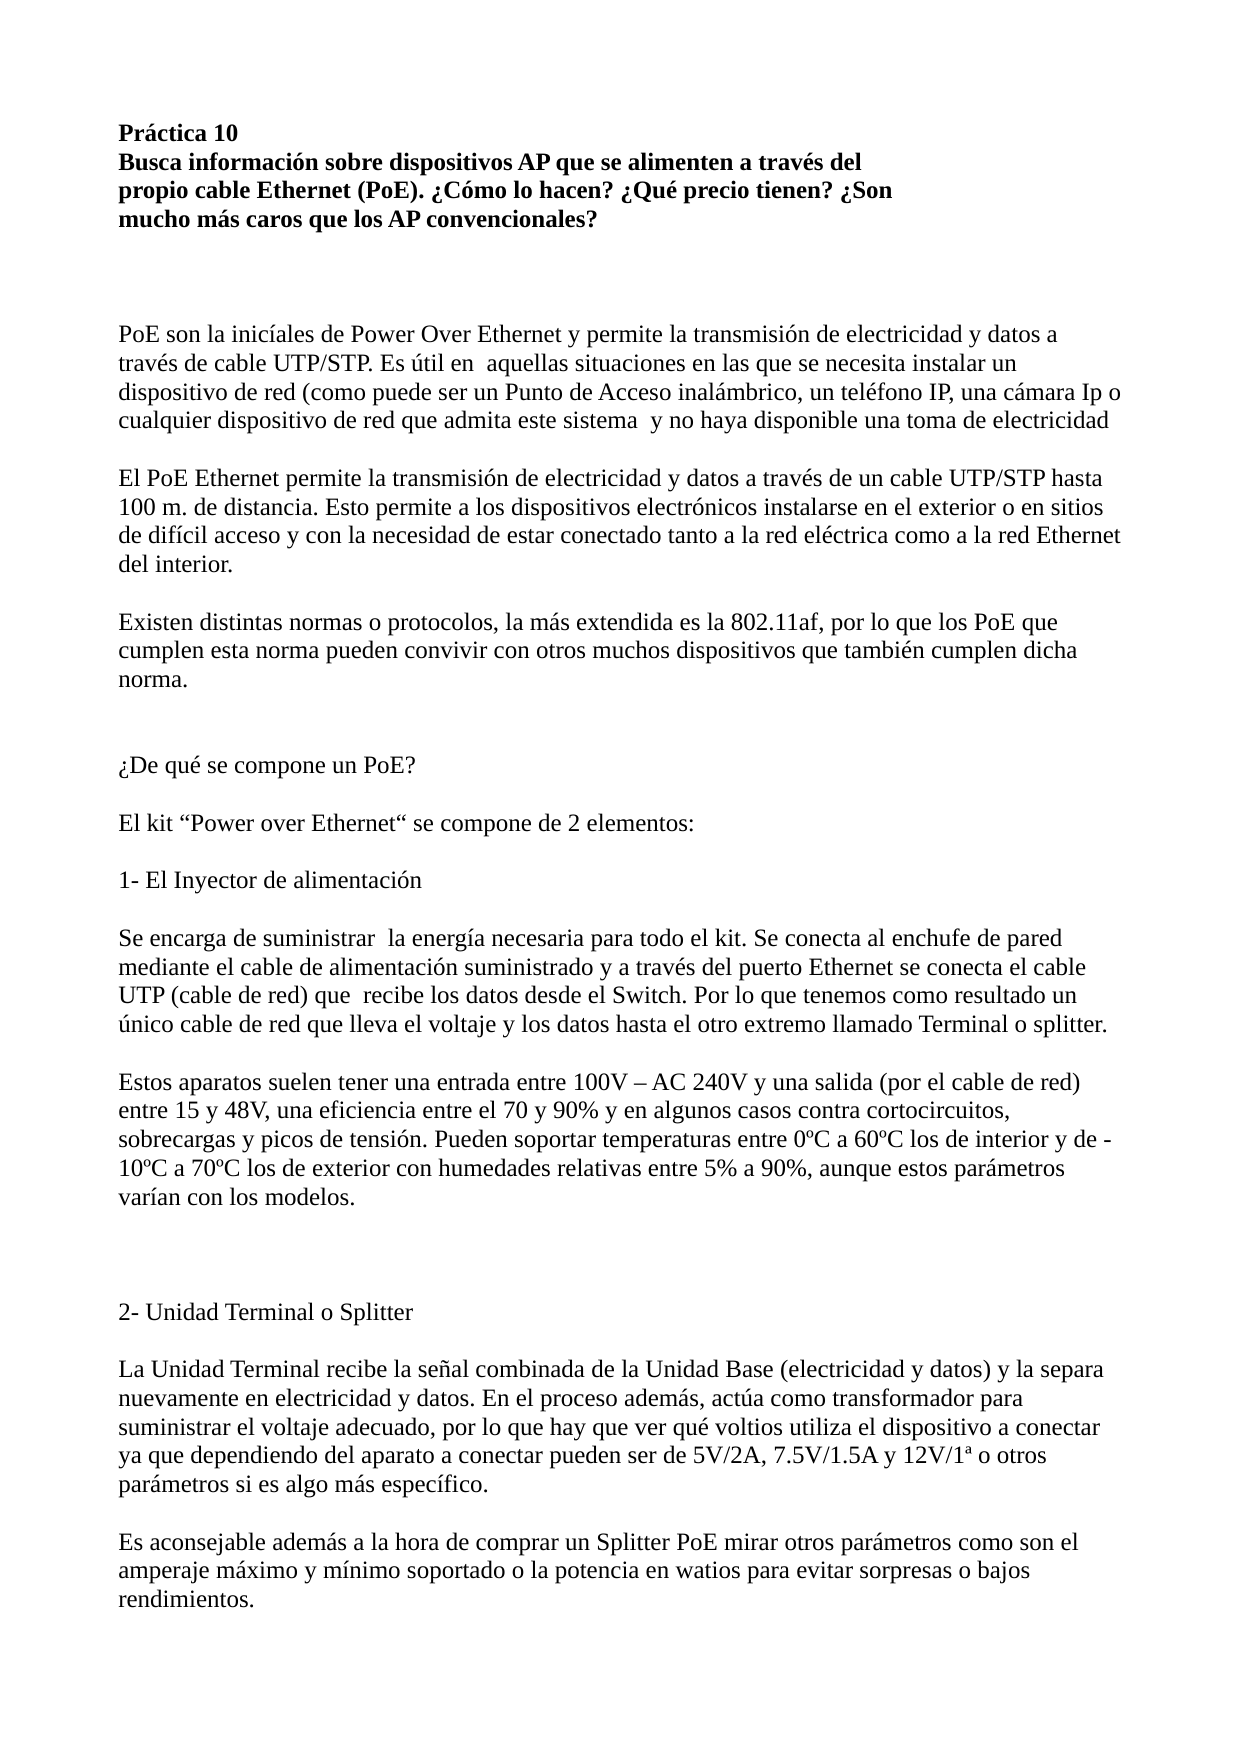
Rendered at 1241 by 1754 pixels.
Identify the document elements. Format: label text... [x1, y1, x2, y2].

text Es aconsejable además a la hora de comprar un Splitter PoE mirar otros parámetros como son el amperaje máximo y mínimo soportado o la potencia en watios para evitar sorpresas o bajos rendimientos. [118, 1527, 1122, 1613]
text PoE son la inicíales de Power Over Ethernet y permite la transmisión de electricidad y datos a través de cable UTP/STP. Es útil en aquellas situaciones en las que se necesita instalar un dispositivo de red (como puede ser un Punto de Acceso inalámbrico, un teléfono IP, una cámara Ip o cualquier dispositivo de red que admita este sistema y no haya disponible una toma de electricidad [118, 319, 1122, 434]
text 2- Unidad Terminal o Splitter [118, 1297, 1122, 1326]
text Práctica 10 [118, 118, 1122, 147]
text El PoE Ethernet permite la transmisión de electricidad y datos a través de un cable UTP/STP hasta 100 m. de distancia. Esto permite a los dispositivos electrónicos instalarse en el exterior o en sitios de difícil acceso y con la necesidad de estar conectado tanto a la red eléctrica como a la red Ethernet del interior. [118, 463, 1122, 578]
text Se encarga de suministrar la energía necesaria para todo el kit. Se conecta al enchufe de pared mediante el cable de alimentación suministrado y a través del puerto Ethernet se conecta el cable UTP (cable de red) que recibe los datos desde el Switch. Por lo que tenemos como resultado un único cable de red que lleva el voltaje y los datos hasta el otro extremo llamado Terminal o splitter. [118, 923, 1122, 1038]
text propio cable Ethernet (PoE). ¿Cómo lo hacen? ¿Qué precio tienen? ¿Son [118, 176, 1122, 204]
text Existen distintas normas o protocolos, la más extendida es la 802.11af, por lo que los PoE que cumplen esta norma pueden convivir con otros muchos dispositivos que también cumplen dicha norma. [118, 607, 1122, 693]
text Estos aparatos suelen tener una entrada entre 100V – AC 240V y una salida (por el cable de red) entre 15 y 48V, una eficiencia entre el 70 y 90% y en algunos casos contra cortocircuitos, sobrecargas y picos de tensión. Pueden soportar temperaturas entre 0ºC a 60ºC los de interior y de -10ºC a 70ºC los de exterior con humedades relativas entre 5% a 90%, aunque estos parámetros varían con los modelos. [118, 1067, 1122, 1211]
text ¿De qué se compone un PoE? [118, 751, 1122, 779]
text 1- El Inyector de alimentación [118, 866, 1122, 894]
text La Unidad Terminal recibe la señal combinada de la Unidad Base (electricidad y datos) y la separa nuevamente en electricidad y datos. En el proceso además, actúa como transformador para suministrar el voltaje adecuado, por lo que hay que ver qué voltios utiliza el dispositivo a conectar ya que dependiendo del aparato a conectar pueden ser de 5V/2A, 7.5V/1.5A y 12V/1ª o otros parámetros si es algo más específico. [118, 1354, 1122, 1498]
text Busca información sobre dispositivos AP que se alimenten a través del [118, 147, 1122, 176]
text mucho más caros que los AP convencionales? [118, 204, 1122, 233]
text El kit “Power over Ethernet“ se compone de 2 elementos: [118, 808, 1122, 837]
